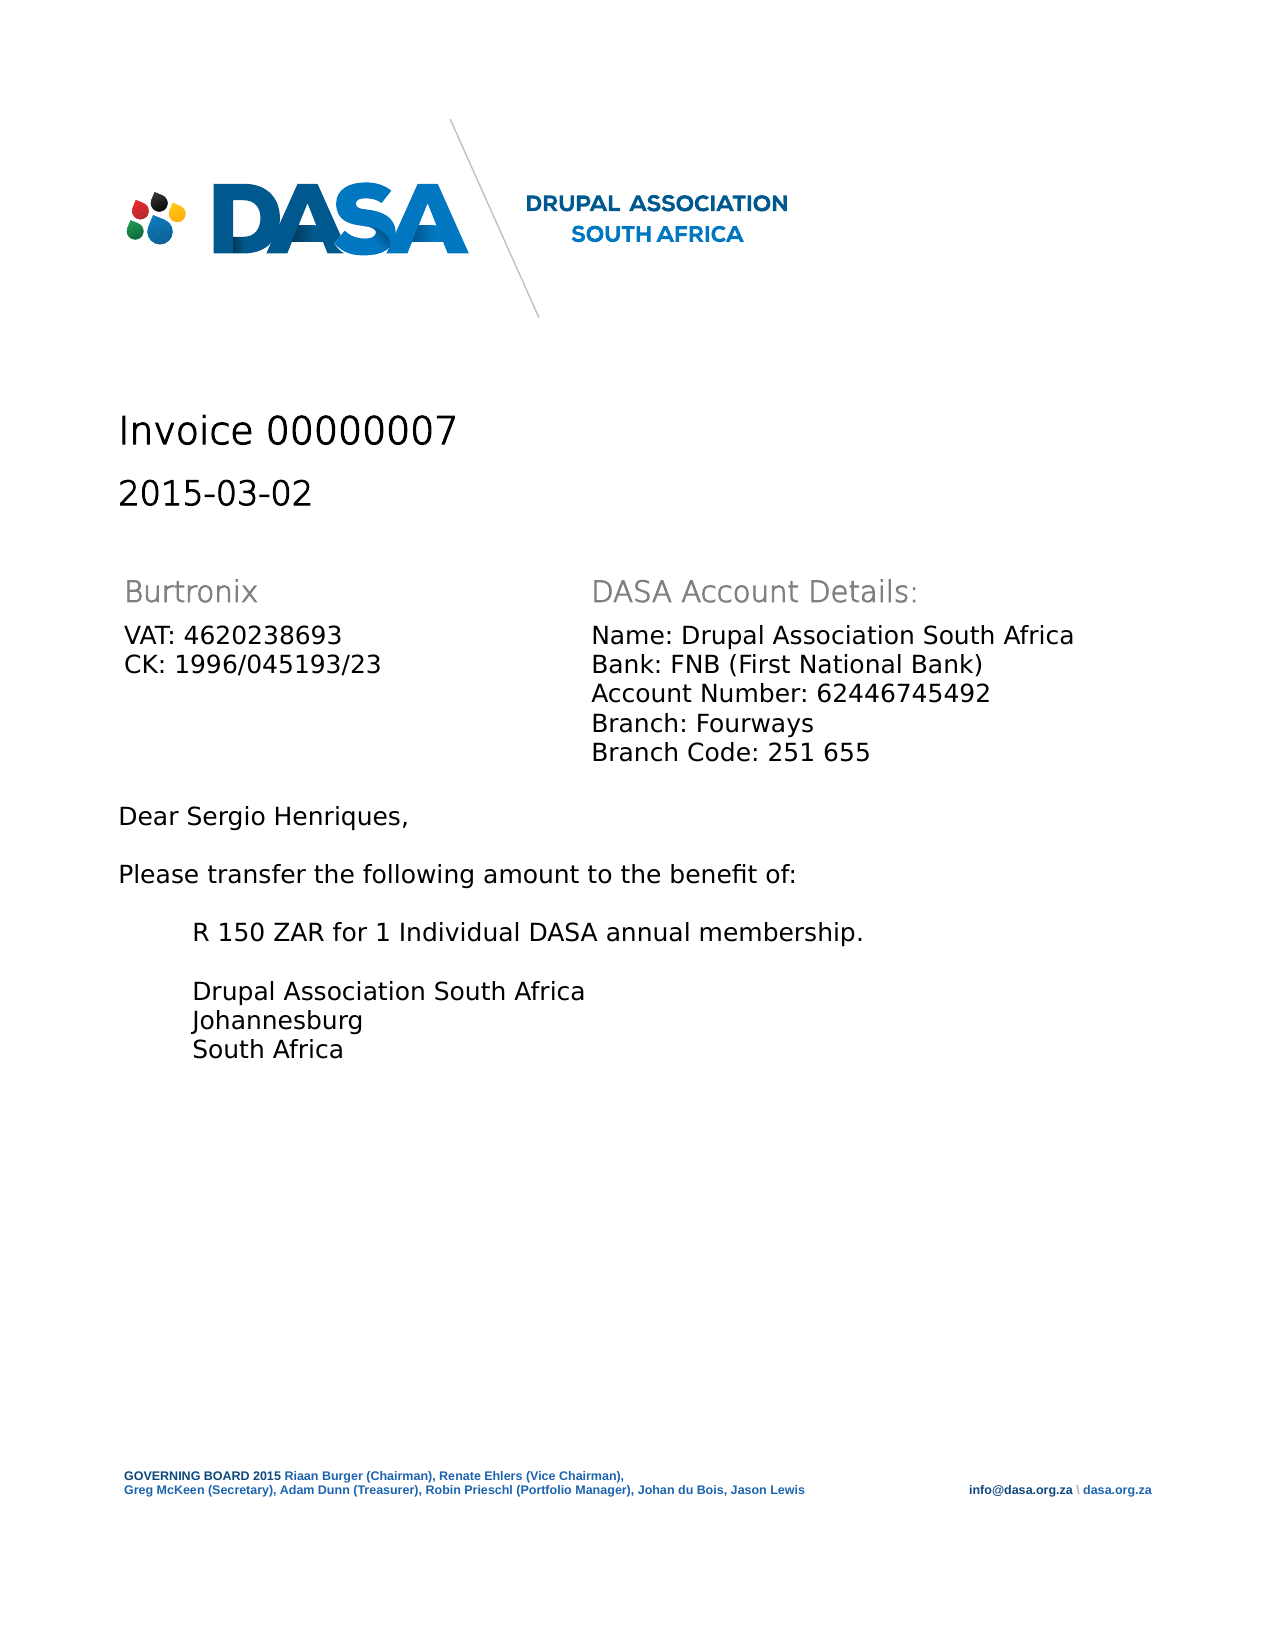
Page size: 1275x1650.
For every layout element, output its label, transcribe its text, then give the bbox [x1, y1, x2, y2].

text South Africa [192, 1035, 1157, 1064]
text Please transfer the following amount to the benefit of: [118, 860, 1157, 889]
subtitle 2015-03-02 [118, 474, 1157, 513]
text Drupal Association South Africa [192, 977, 1157, 1006]
table_header Burtronix VAT: 4620238693 CK: 1996/045193/23 [118, 555, 585, 773]
text Dear Sergio Henriques, [118, 802, 1157, 831]
subtitle Invoice 00000007 [118, 409, 1157, 453]
text R 150 ZAR for 1 Individual DASA annual membership. [192, 919, 1157, 948]
text Johannesburg [192, 1006, 1157, 1035]
table_header DASA Account Details: Name: Drupal Association South Africa Bank: FNB (First National Bank) Account Number: 62446745492 Branch: Fourways Branch Code: 251 655 [585, 555, 1157, 773]
